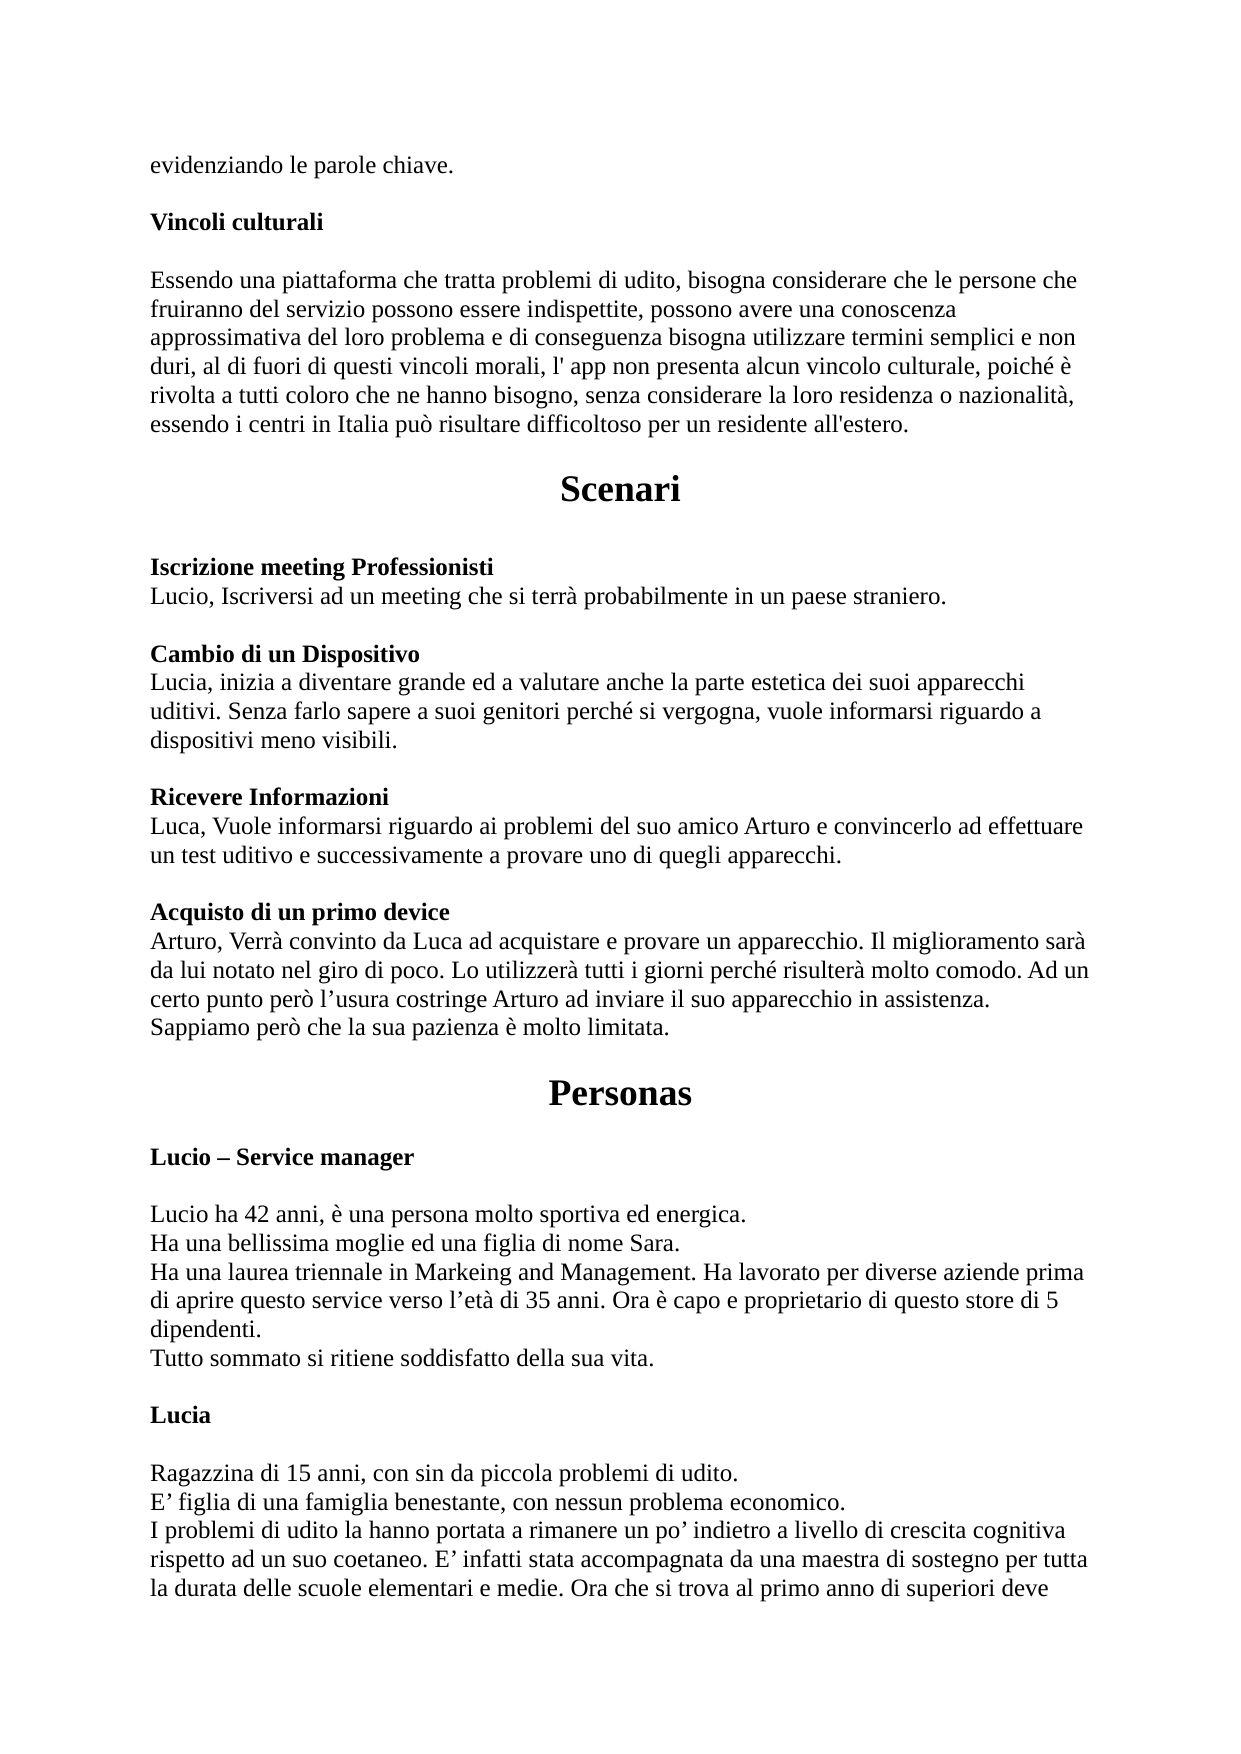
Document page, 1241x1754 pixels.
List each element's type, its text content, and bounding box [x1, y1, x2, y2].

list Iscrizione meeting Professionisti [150, 552, 1090, 581]
text Essendo una piattaforma che tratta problemi di udito, bisogna considerare che le persone che fruiranno del servizio possono essere indispettite, possono avere una conoscenza approssimativa del loro problema e di conseguenza bisogna utilizzare termini semplici e non duri, al di fuori di questi vincoli morali, l' app non presenta alcun vincolo culturale, poiché è rivolta a tutti coloro che ne hanno bisogno, senza considerare la loro residenza o nazionalità, essendo i centri in Italia può risultare difficoltoso per un residente all'estero. [150, 265, 1090, 437]
text E’ figlia di una famiglia benestante, con nessun problema economico. [150, 1487, 1090, 1516]
text Ricevere Informazioni [150, 782, 1090, 811]
text Vincoli culturali [150, 207, 1090, 236]
list Lucia, inizia a diventare grande ed a valutare anche la parte estetica dei suoi apparecchi uditivi. Senza farlo sapere a suoi genitori perché si vergogna, vuole informarsi riguardo a dispositivi meno visibili. [150, 667, 1090, 754]
text Scenari [150, 466, 1090, 509]
text Lucia [150, 1401, 1090, 1429]
text evidenziando le parole chiave. [150, 150, 1090, 179]
list Luca, Vuole informarsi riguardo ai problemi del suo amico Arturo e convincerlo ad effettuare un test uditivo e successivamente a provare uno di quegli apparecchi. [150, 811, 1090, 869]
text I problemi di udito la hanno portata a rimanere un po’ indietro a livello di crescita cognitiva rispetto ad un suo coetaneo. E’ infatti stata accompagnata da una maestra di sostegno per tutta la durata delle scuole elementari e medie. Ora che si trova al primo anno di superiori deve [150, 1516, 1090, 1602]
text Tutto sommato si ritiene soddisfatto della sua vita. [150, 1343, 1090, 1372]
text Ragazzina di 15 anni, con sin da piccola problemi di udito. [150, 1458, 1090, 1487]
text Lucio – Service manager [150, 1142, 1090, 1171]
text Personas [150, 1070, 1090, 1113]
text Lucio ha 42 anni, è una persona molto sportiva ed energica. [150, 1199, 1090, 1228]
list Arturo, Verrà convinto da Luca ad acquistare e provare un apparecchio. Il miglioramento sarà da lui notato nel giro di poco. Lo utilizzerà tutti i giorni perché risulterà molto comodo. Ad un certo punto però l’usura costringe Arturo ad inviare il suo apparecchio in assistenza. Sappiamo però che la sua pazienza è molto limitata. [150, 926, 1090, 1041]
text Acquisto di un primo device [150, 897, 1090, 926]
text Ha una bellissima moglie ed una figlia di nome Sara. [150, 1228, 1090, 1257]
list Cambio di un Dispositivo [150, 639, 1090, 667]
text Ha una laurea triennale in Markeing and Management. Ha lavorato per diverse aziende prima di aprire questo service verso l’età di 35 anni. Ora è capo e proprietario di questo store di 5 dipendenti. [150, 1257, 1090, 1343]
list Lucio, Iscriversi ad un meeting che si terrà probabilmente in un paese straniero. [150, 581, 1090, 610]
